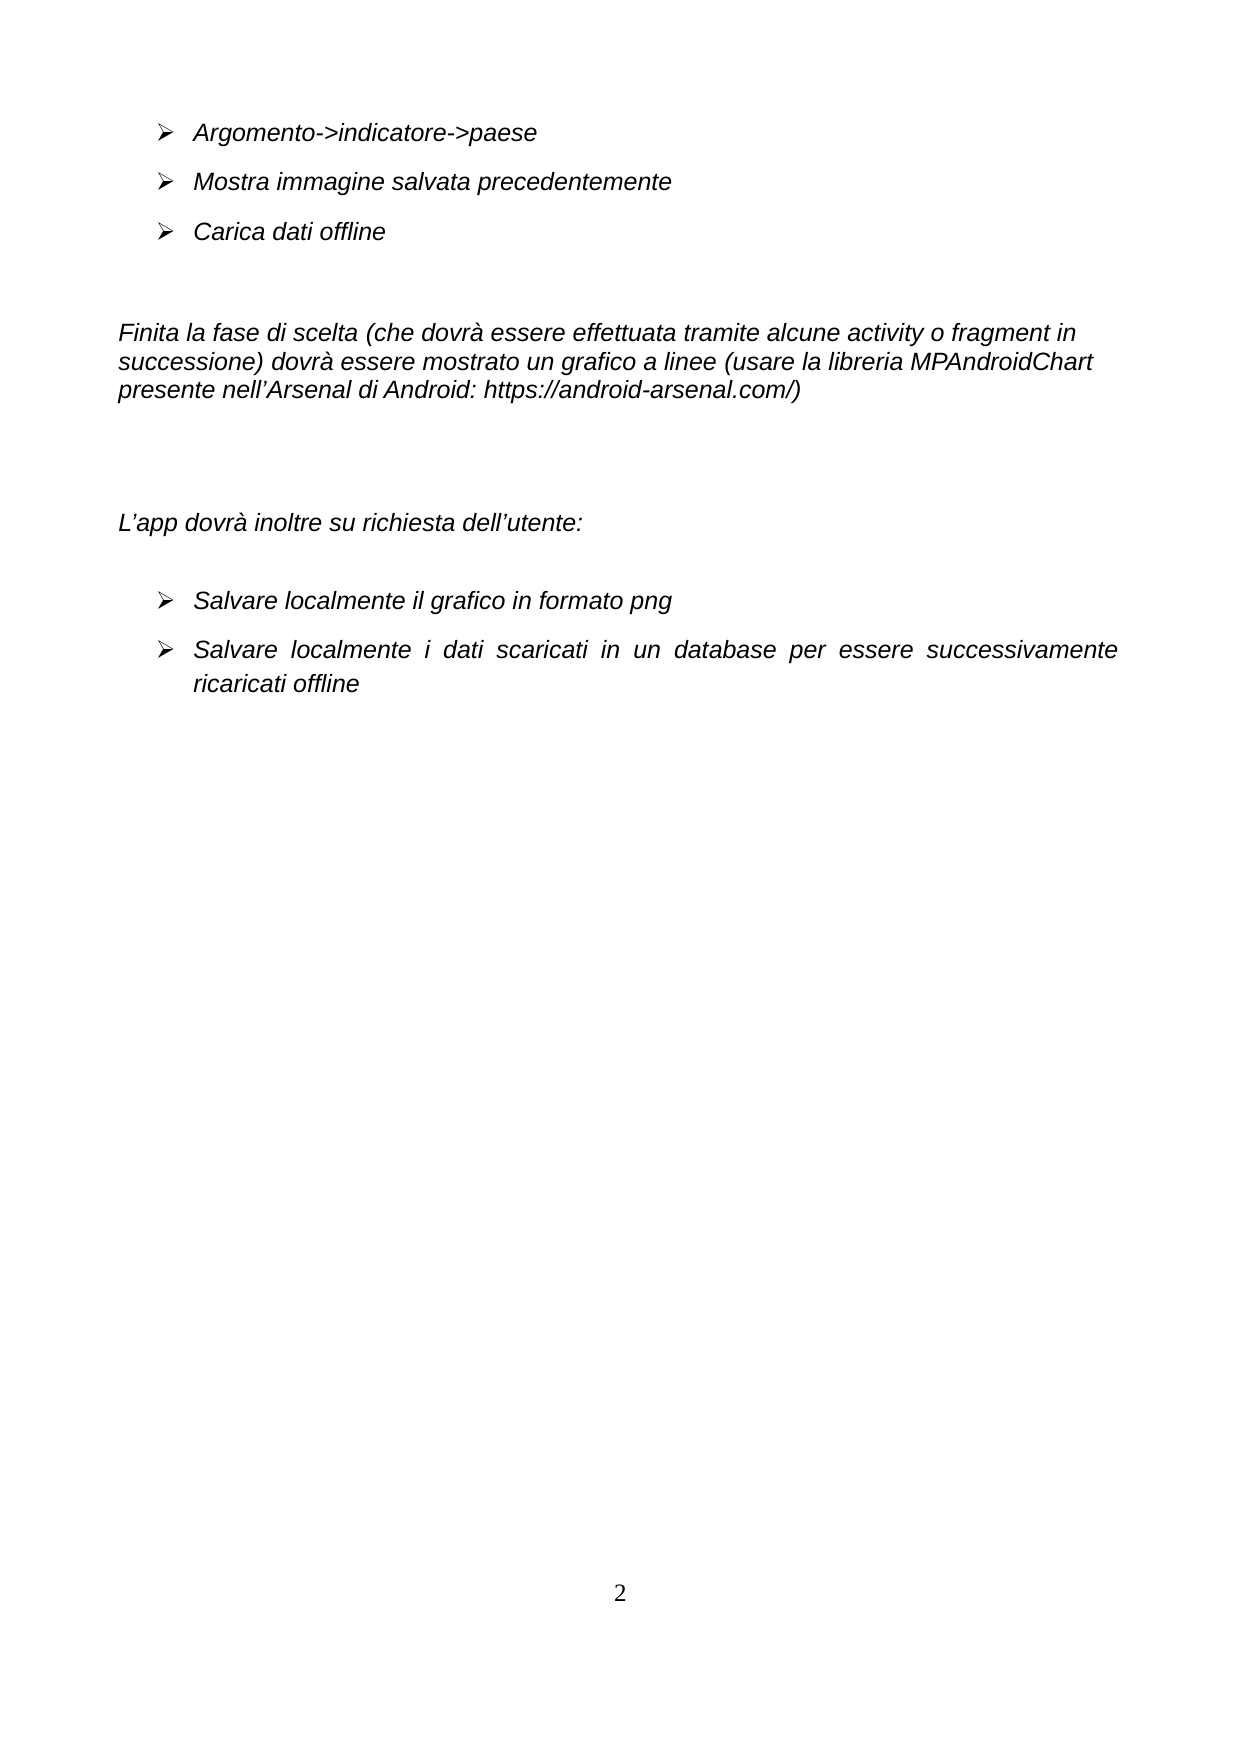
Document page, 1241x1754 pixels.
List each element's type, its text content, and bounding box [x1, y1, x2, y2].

text Finita la fase di scelta (che dovrà essere effettuata tramite alcune activity o fragment in successione) dovrà essere mostrato un grafico a linee (usare la libreria MPAndroidChart presente nell’Arsenal di Android: https://android-arsenal.com/) [118, 318, 1122, 404]
list Carica dati offline [156, 216, 1122, 245]
list Mostra immagine salvata precedentemente [156, 167, 1122, 196]
list Salvare localmente il grafico in formato png [156, 586, 1122, 614]
list Salvare localmente i dati scaricati in un database per essere successivamente ricaricati offline [156, 635, 1122, 698]
list Argomento->indicatore->paese [156, 118, 1122, 147]
text L’app dovrà inoltre su richiesta dell’utente: [118, 508, 1122, 537]
